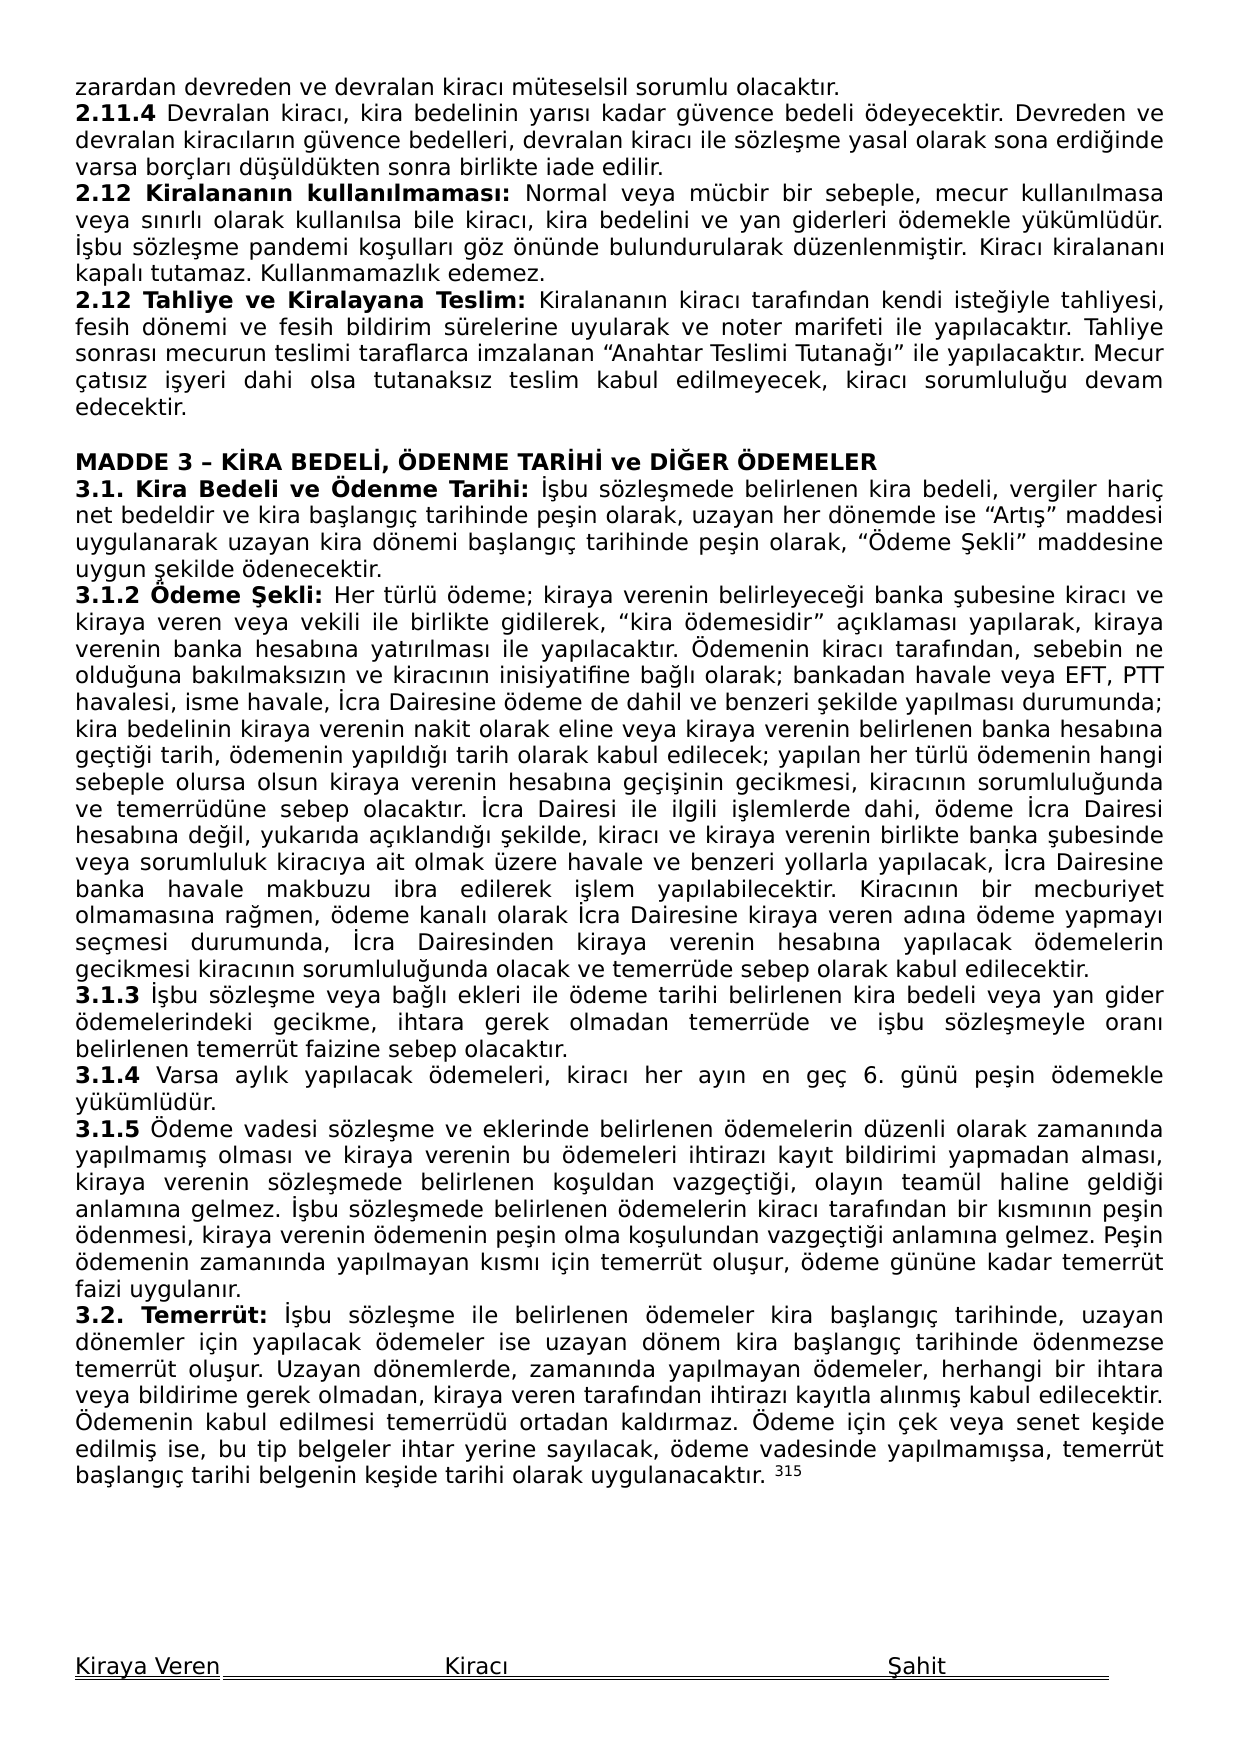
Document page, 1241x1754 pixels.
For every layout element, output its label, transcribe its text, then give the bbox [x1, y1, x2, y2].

text 3.2. Temerrüt: İşbu sözleşme ile belirlenen ödemeler kira başlangıç tarihinde, uzayan dönemler için yapılacak ödemeler ise uzayan dönem kira başlangıç tarihinde ödenmezse temerrüt oluşur. Uzayan dönemlerde, zamanında yapılmayan ödemeler, herhangi bir ihtara veya bildirime gerek olmadan, kiraya veren tarafından ihtirazı kayıtla alınmış kabul edilecektir. Ödemenin kabul edilmesi temerrüdü ortadan kaldırmaz. Ödeme için çek veya senet keşide edilmiş ise, bu tip belgeler ihtar yerine sayılacak, ödeme vadesinde yapılmamışsa, temerrüt başlangıç tarihi belgenin keşide tarihi olarak uygulanacaktır. 315 [75, 1302, 1165, 1489]
text 2.12 Kiralananın kullanılmaması: Normal veya mücbir bir sebeple, mecur kullanılmasa veya sınırlı olarak kullanılsa bile kiracı, kira bedelini ve yan giderleri ödemekle yükümlüdür. İşbu sözleşme pandemi koşulları göz önünde bulundurularak düzenlenmiştir. Kiracı kiralananı kapalı tutamaz. Kullanmamazlık edemez. [75, 180, 1165, 287]
text 2.12 Tahliye ve Kiralayana Teslim: Kiralananın kiracı tarafından kendi isteğiyle tahliyesi, fesih dönemi ve fesih bildirim sürelerine uyularak ve noter marifeti ile yapılacaktır. Tahliye sonrası mecurun teslimi taraflarca imzalanan “Anahtar Teslimi Tutanağı” ile yapılacaktır. Mecur çatısız işyeri dahi olsa tutanaksız teslim kabul edilmeyecek, kiracı sorumluluğu devam edecektir. [75, 287, 1165, 420]
text 2.11.4 Devralan kiracı, kira bedelinin yarısı kadar güvence bedeli ödeyecektir. Devreden ve devralan kiracıların güvence bedelleri, devralan kiracı ile sözleşme yasal olarak sona erdiğinde varsa borçları düşüldükten sonra birlikte iade edilir. [75, 100, 1165, 180]
text 3.1.2 Ödeme Şekli: Her türlü ödeme; kiraya verenin belirleyeceği banka şubesine kiracı ve kiraya veren veya vekili ile birlikte gidilerek, “kira ödemesidir” açıklaması yapılarak, kiraya verenin banka hesabına yatırılması ile yapılacaktır. Ödemenin kiracı tarafından, sebebin ne olduğuna bakılmaksızın ve kiracının inisiyatifine bağlı olarak; bankadan havale veya EFT, PTT havalesi, isme havale, İcra Dairesine ödeme de dahil ve benzeri şekilde yapılması durumunda; kira bedelinin kiraya verenin nakit olarak eline veya kiraya verenin belirlenen banka hesabına geçtiği tarih, ödemenin yapıldığı tarih olarak kabul edilecek; yapılan her türlü ödemenin hangi sebeple olursa olsun kiraya verenin hesabına geçişinin gecikmesi, kiracının sorumluluğunda ve temerrüdüne sebep olacaktır. İcra Dairesi ile ilgili işlemlerde dahi, ödeme İcra Dairesi hesabına değil, yukarıda açıklandığı şekilde, kiracı ve kiraya verenin birlikte banka şubesinde veya sorumluluk kiracıya ait olmak üzere havale ve benzeri yollarla yapılacak, İcra Dairesine banka havale makbuzu ibra edilerek işlem yapılabilecektir. Kiracının bir mecburiyet olmamasına rağmen, ödeme kanalı olarak İcra Dairesine kiraya veren adına ödeme yapmayı seçmesi durumunda, İcra Dairesinden kiraya verenin hesabına yapılacak ödemelerin gecikmesi kiracının sorumluluğunda olacak ve temerrüde sebep olarak kabul edilecektir. [75, 582, 1165, 982]
text zarardan devreden ve devralan kiracı müteselsil sorumlu olacaktır. [75, 74, 1165, 100]
text 3.1. Kira Bedeli ve Ödenme Tarihi: İşbu sözleşmede belirlenen kira bedeli, vergiler hariç net bedeldir ve kira başlangıç tarihinde peşin olarak, uzayan her dönemde ise “Artış” maddesi uygulanarak uzayan kira dönemi başlangıç tarihinde peşin olarak, “Ödeme Şekli” maddesine uygun şekilde ödenecektir. [75, 476, 1165, 582]
text 3.1.4 Varsa aylık yapılacak ödemeleri, kiracı her ayın en geç 6. günü peşin ödemekle yükümlüdür. [75, 1062, 1165, 1116]
text MADDE 3 – KİRA BEDELİ, ÖDENME TARİHİ ve DİĞER ÖDEMELER [75, 449, 1165, 476]
text 3.1.3 İşbu sözleşme veya bağlı ekleri ile ödeme tarihi belirlenen kira bedeli veya yan gider ödemelerindeki gecikme, ihtara gerek olmadan temerrüde ve işbu sözleşmeyle oranı belirlenen temerrüt faizine sebep olacaktır. [75, 982, 1165, 1062]
text 3.1.5 Ödeme vadesi sözleşme ve eklerinde belirlenen ödemelerin düzenli olarak zamanında yapılmamış olması ve kiraya verenin bu ödemeleri ihtirazı kayıt bildirimi yapmadan alması, kiraya verenin sözleşmede belirlenen koşuldan vazgeçtiği, olayın teamül haline geldiği anlamına gelmez. İşbu sözleşmede belirlenen ödemelerin kiracı tarafından bir kısmının peşin ödenmesi, kiraya verenin ödemenin peşin olma koşulundan vazgeçtiği anlamına gelmez. Peşin ödemenin zamanında yapılmayan kısmı için temerrüt oluşur, ödeme gününe kadar temerrüt faizi uygulanır. [75, 1116, 1165, 1302]
